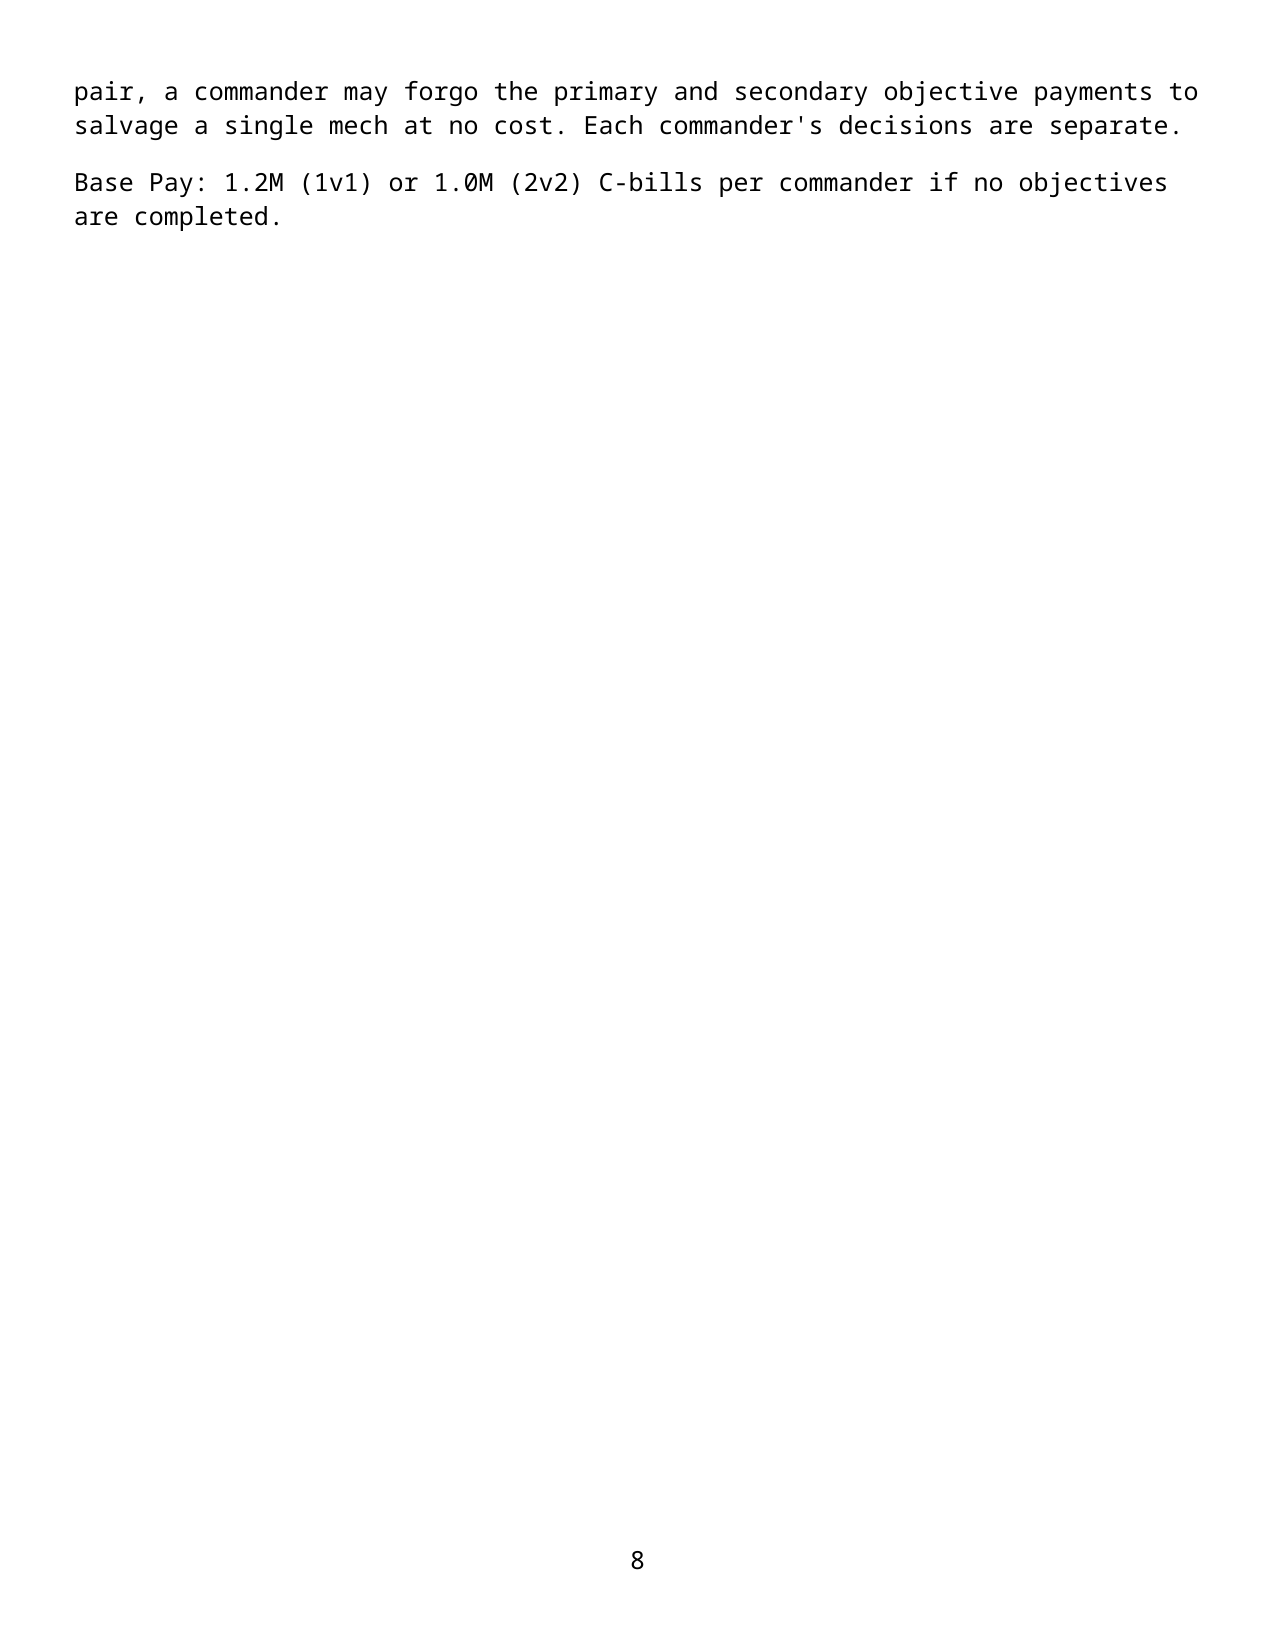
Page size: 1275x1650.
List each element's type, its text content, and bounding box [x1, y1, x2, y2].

text pair, a commander may forgo the primary and secondary objective payments to salvage a single mech at no cost. Each commander's decisions are separate. [73, 73, 1201, 142]
text Base Pay: 1.2M (1v1) or 1.0M (2v2) C-bills per commander if no objectives are completed. [73, 164, 1201, 232]
